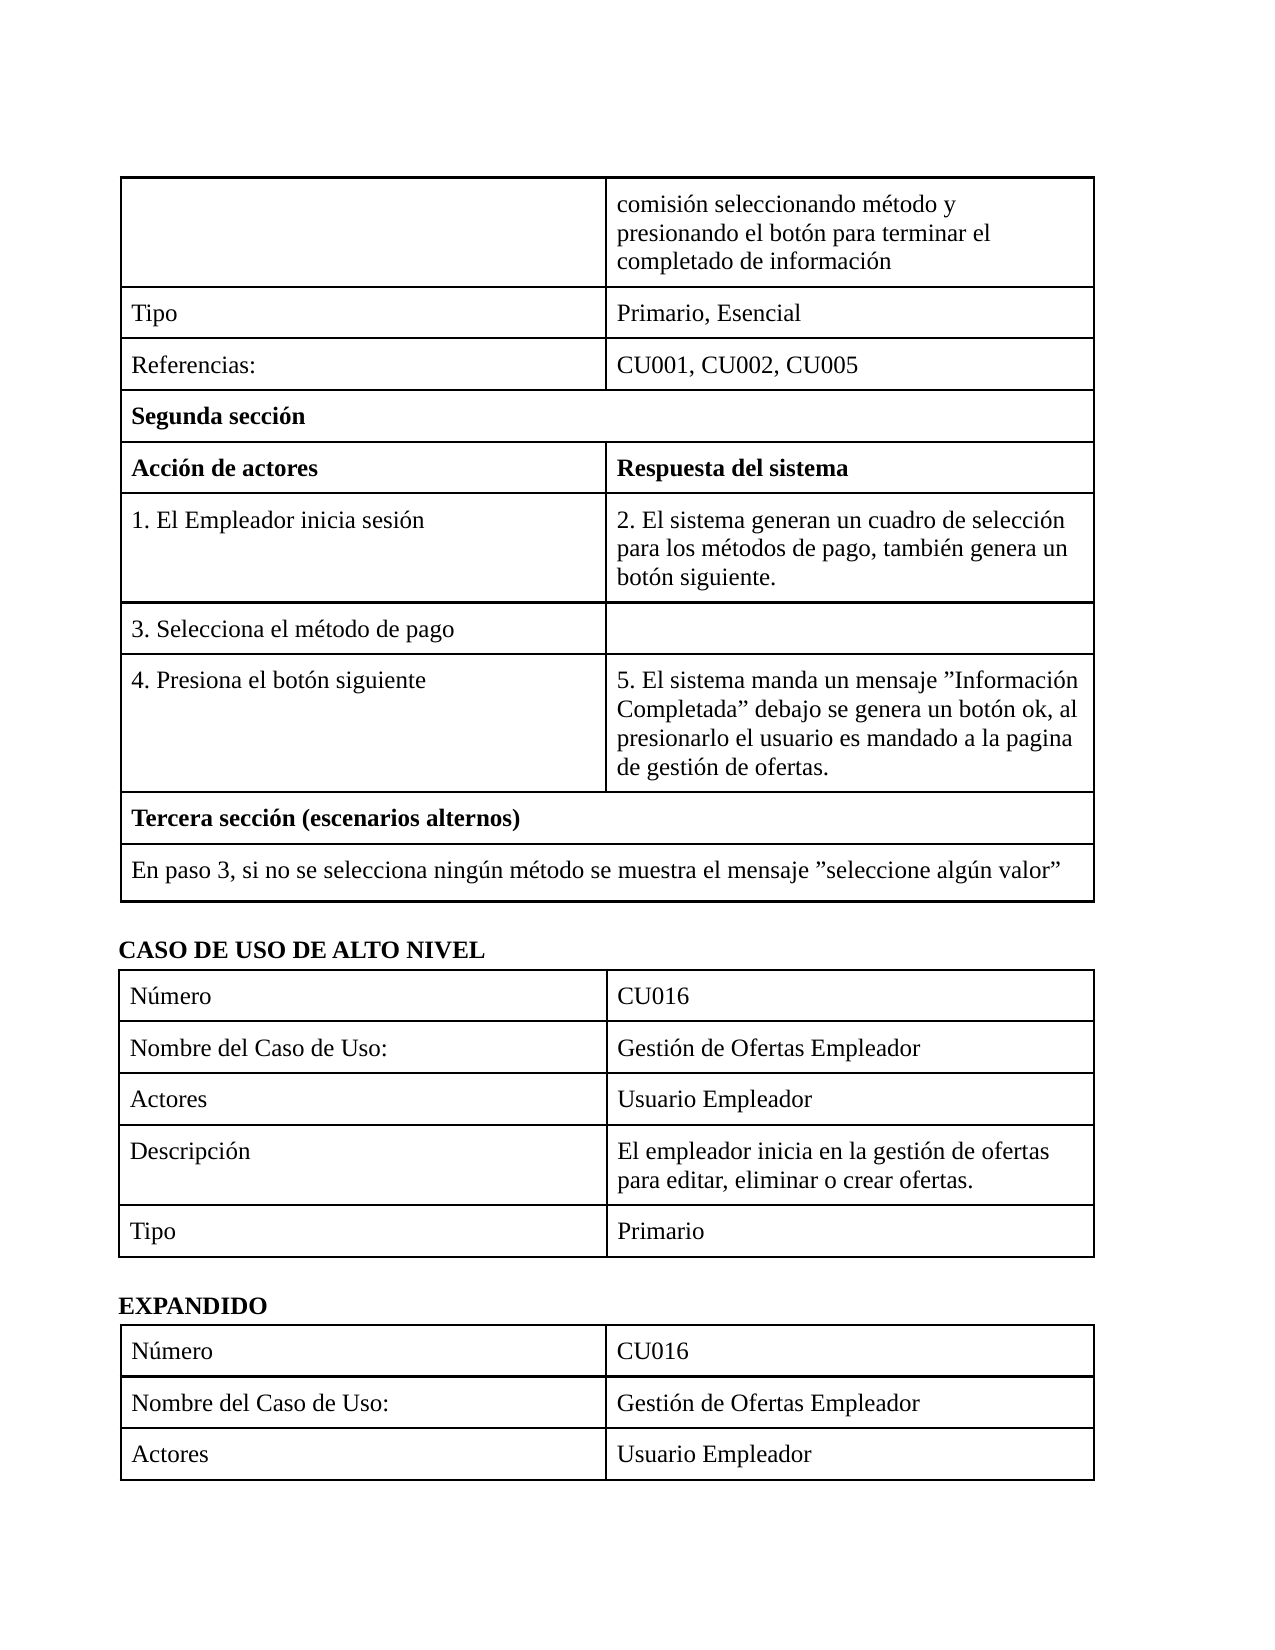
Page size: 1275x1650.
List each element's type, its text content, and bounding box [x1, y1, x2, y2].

table_cell Usuario Empleador [607, 1429, 1093, 1479]
table_cell En paso 3, si no se selecciona ningún método se muestra el mensaje ”seleccione algún valor” [122, 845, 1093, 900]
table_cell Segunda sección [122, 391, 1093, 441]
table_header Número [122, 1326, 605, 1375]
text EXPANDIDO [118, 1291, 1157, 1319]
table_cell Actores [120, 1074, 606, 1123]
table_cell Tipo [122, 288, 605, 337]
table_cell [607, 604, 1093, 653]
table_cell 5. El sistema manda un mensaje ”Información Completada” debajo se genera un botón ok, al presionarlo el usuario es mandado a la pagina de gestión de ofertas. [607, 655, 1093, 791]
table_cell Respuesta del sistema [607, 443, 1093, 492]
table_cell 4. Presiona el botón siguiente [122, 655, 605, 791]
table_cell 3. Selecciona el método de pago [122, 604, 605, 653]
text CASO DE USO DE ALTO NIVEL [118, 936, 1157, 964]
table_cell Referencias: [122, 339, 605, 389]
table_cell Usuario Empleador [608, 1074, 1093, 1123]
table_cell El empleador inicia en la gestión de ofertas para editar, eliminar o crear ofertas. [608, 1126, 1093, 1204]
table_cell Primario [608, 1206, 1093, 1256]
table_cell CU001, CU002, CU005 [607, 339, 1093, 389]
table_cell Descripción [120, 1126, 606, 1204]
table_cell 2. El sistema generan un cuadro de selección para los métodos de pago, también genera un botón siguiente. [607, 494, 1093, 601]
table_cell Tipo [120, 1206, 606, 1256]
table_cell Tercera sección (escenarios alternos) [122, 793, 1093, 843]
table_cell 1. El Empleador inicia sesión [122, 494, 605, 601]
table_cell Primario, Esencial [607, 288, 1093, 337]
table_cell Nombre del Caso de Uso: [122, 1378, 605, 1427]
table_header CU016 [607, 1326, 1093, 1375]
table_header Número [120, 971, 606, 1020]
table_cell Gestión de Ofertas Empleador [607, 1378, 1093, 1427]
table_cell [122, 179, 605, 286]
table_cell Nombre del Caso de Uso: [120, 1022, 606, 1072]
table_header CU016 [608, 971, 1093, 1020]
table_cell Gestión de Ofertas Empleador [608, 1022, 1093, 1072]
table_cell comisión seleccionando método y presionando el botón para terminar el completado de información [607, 179, 1093, 286]
table_cell Actores [122, 1429, 605, 1479]
table_cell Acción de actores [122, 443, 605, 492]
